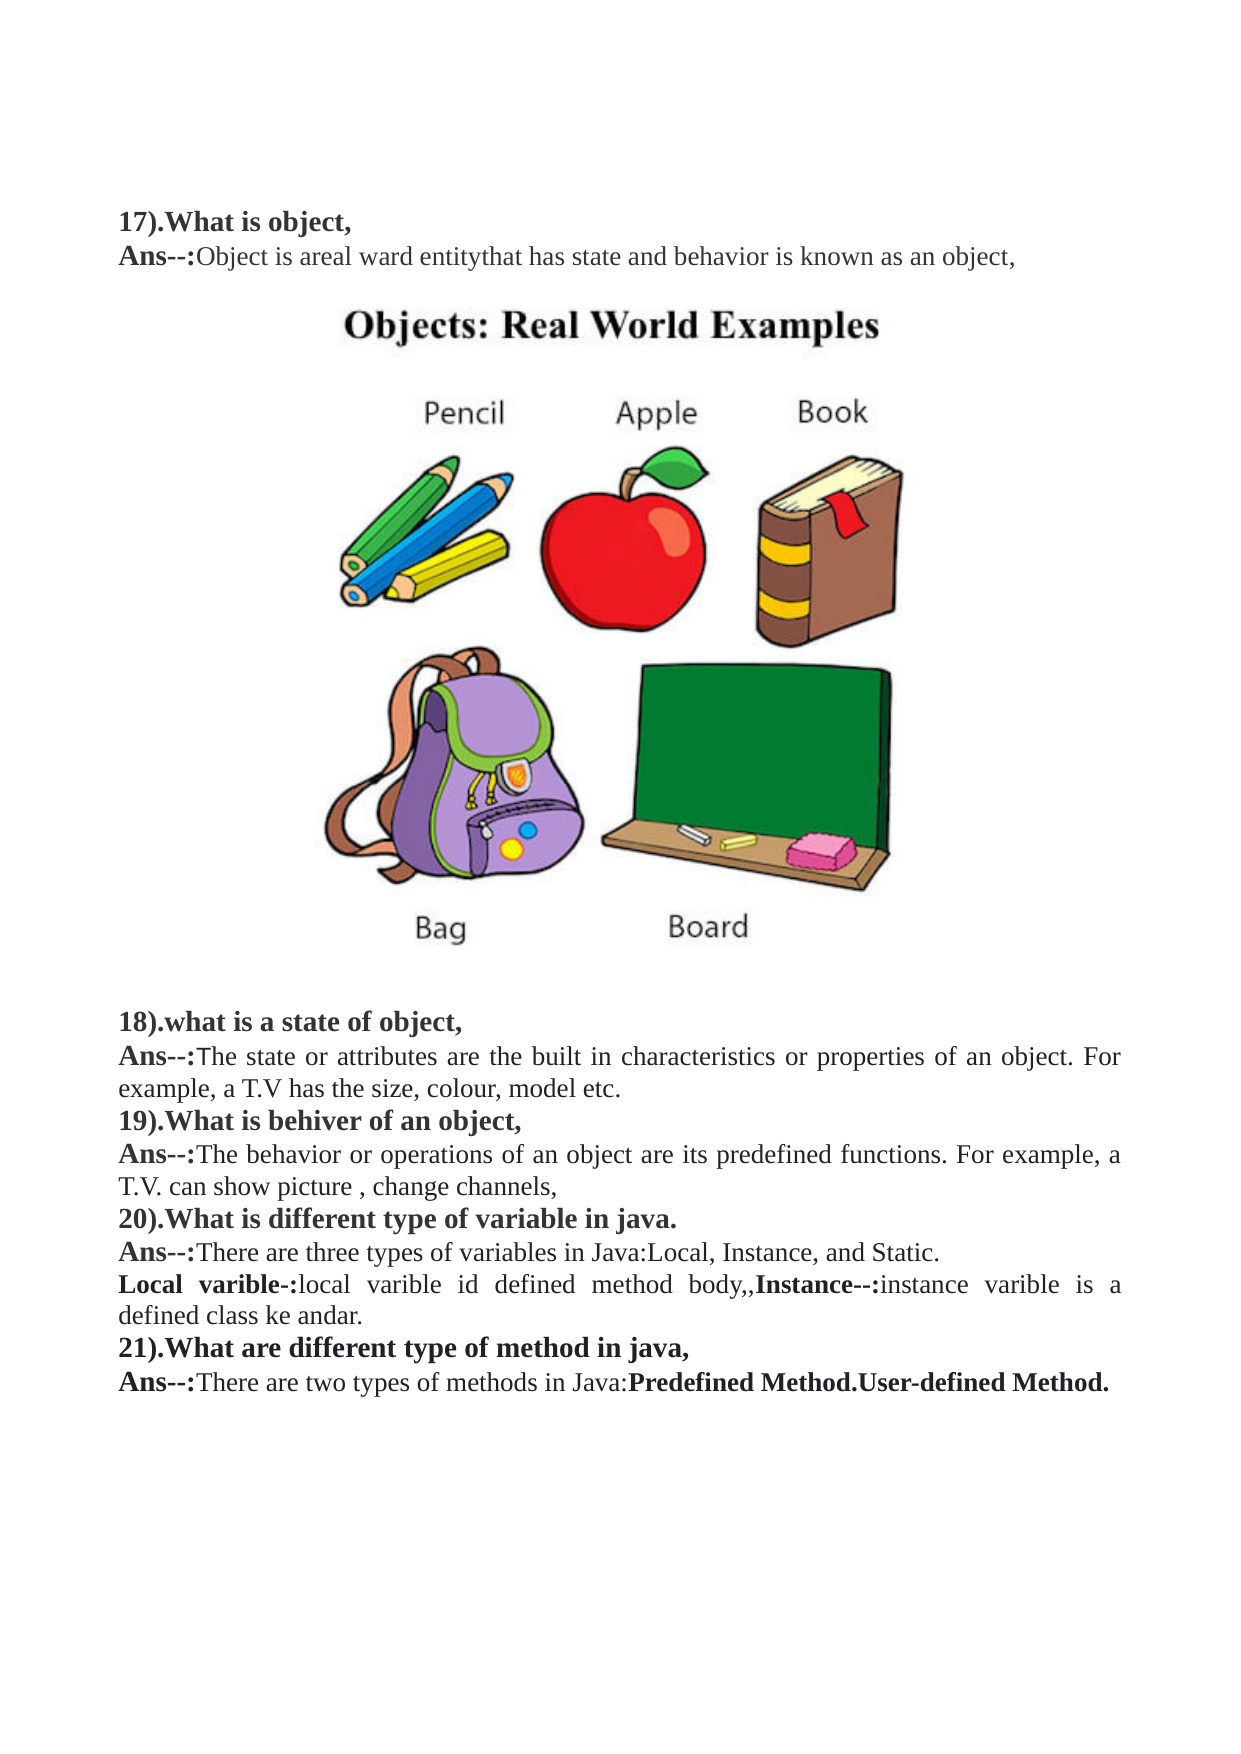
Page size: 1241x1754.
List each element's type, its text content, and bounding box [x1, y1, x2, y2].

text Local varible-:local varible id defined method body,,Instance--:instance varible is a defined class ke andar. [118, 1268, 1122, 1330]
text 21).What are different type of method in java, [118, 1330, 1122, 1364]
text Ans--:The behavior or operations of an object are its predefined functions. For example, a T.V. can show picture , change channels, [118, 1136, 1122, 1201]
text 17).What is object, [118, 204, 1122, 238]
text Ans--:There are three types of variables in Java:Local, Instance, and Static. [118, 1234, 1122, 1268]
text Ans--:Object is areal ward entitythat has state and behavior is known as an object, [118, 238, 1122, 271]
text Ans--:The state or attributes are the built in characteristics or properties of an object. For example, a T.V has the size, colour, model etc. [118, 1038, 1122, 1103]
text 18).what is a state of object, [118, 1004, 1122, 1038]
picture [302, 271, 938, 964]
text Ans--:There are two types of methods in Java:Predefined Method.User-defined Method. [118, 1364, 1122, 1397]
text 20).What is different type of variable in java. [118, 1201, 1122, 1234]
text 19).What is behiver of an object, [118, 1103, 1122, 1136]
